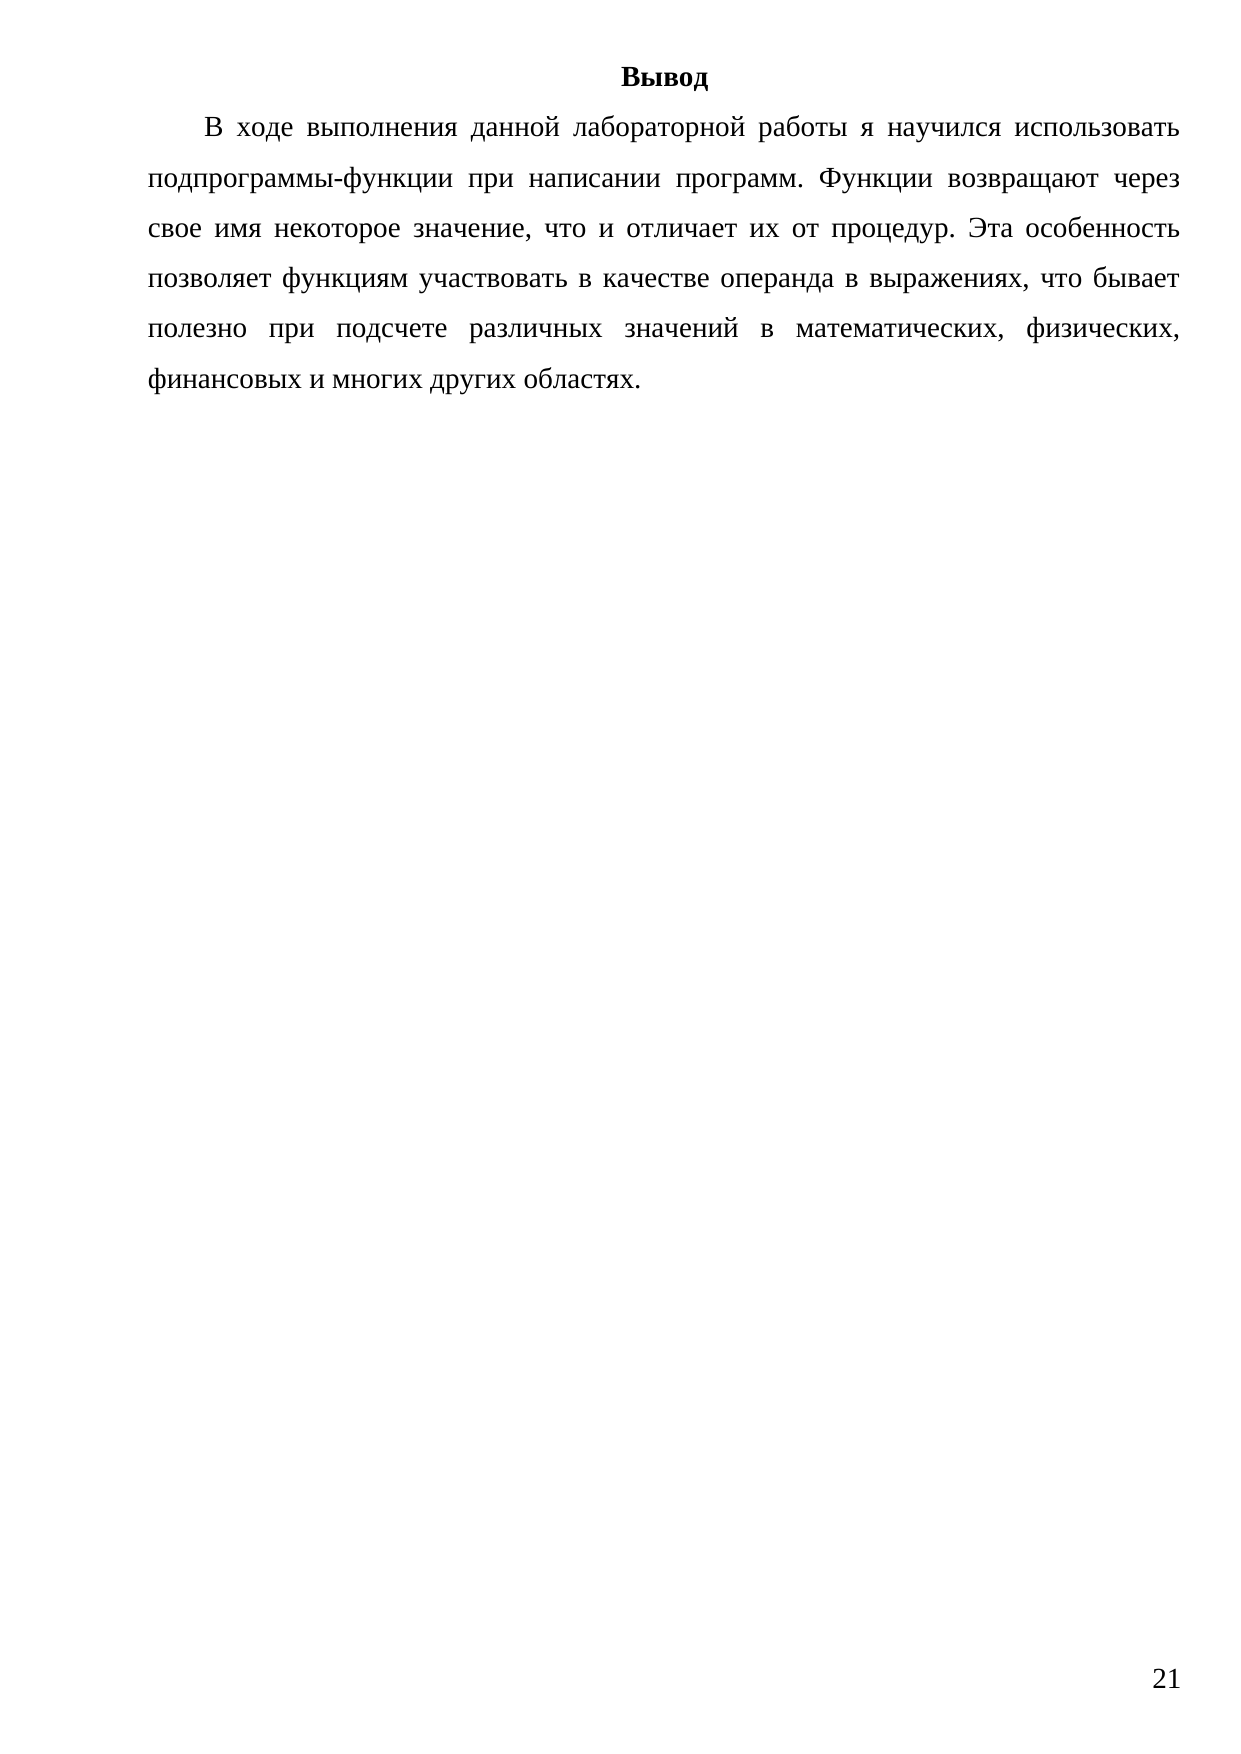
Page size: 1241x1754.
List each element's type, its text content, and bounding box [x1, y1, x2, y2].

subtitle Вывод [207, 59, 1122, 93]
text В ходе выполнения данной лабораторной работы я научился использовать подпрограммы-функции при написании программ. Функции возвращают через свое имя некоторое значение, что и отличает их от процедур. Эта особенность позволяет функциям участвовать в качестве операнда в выражениях, что бывает полезно при подсчете различных значений в математических, физических, финансовых и многих других областях. [148, 109, 1181, 394]
